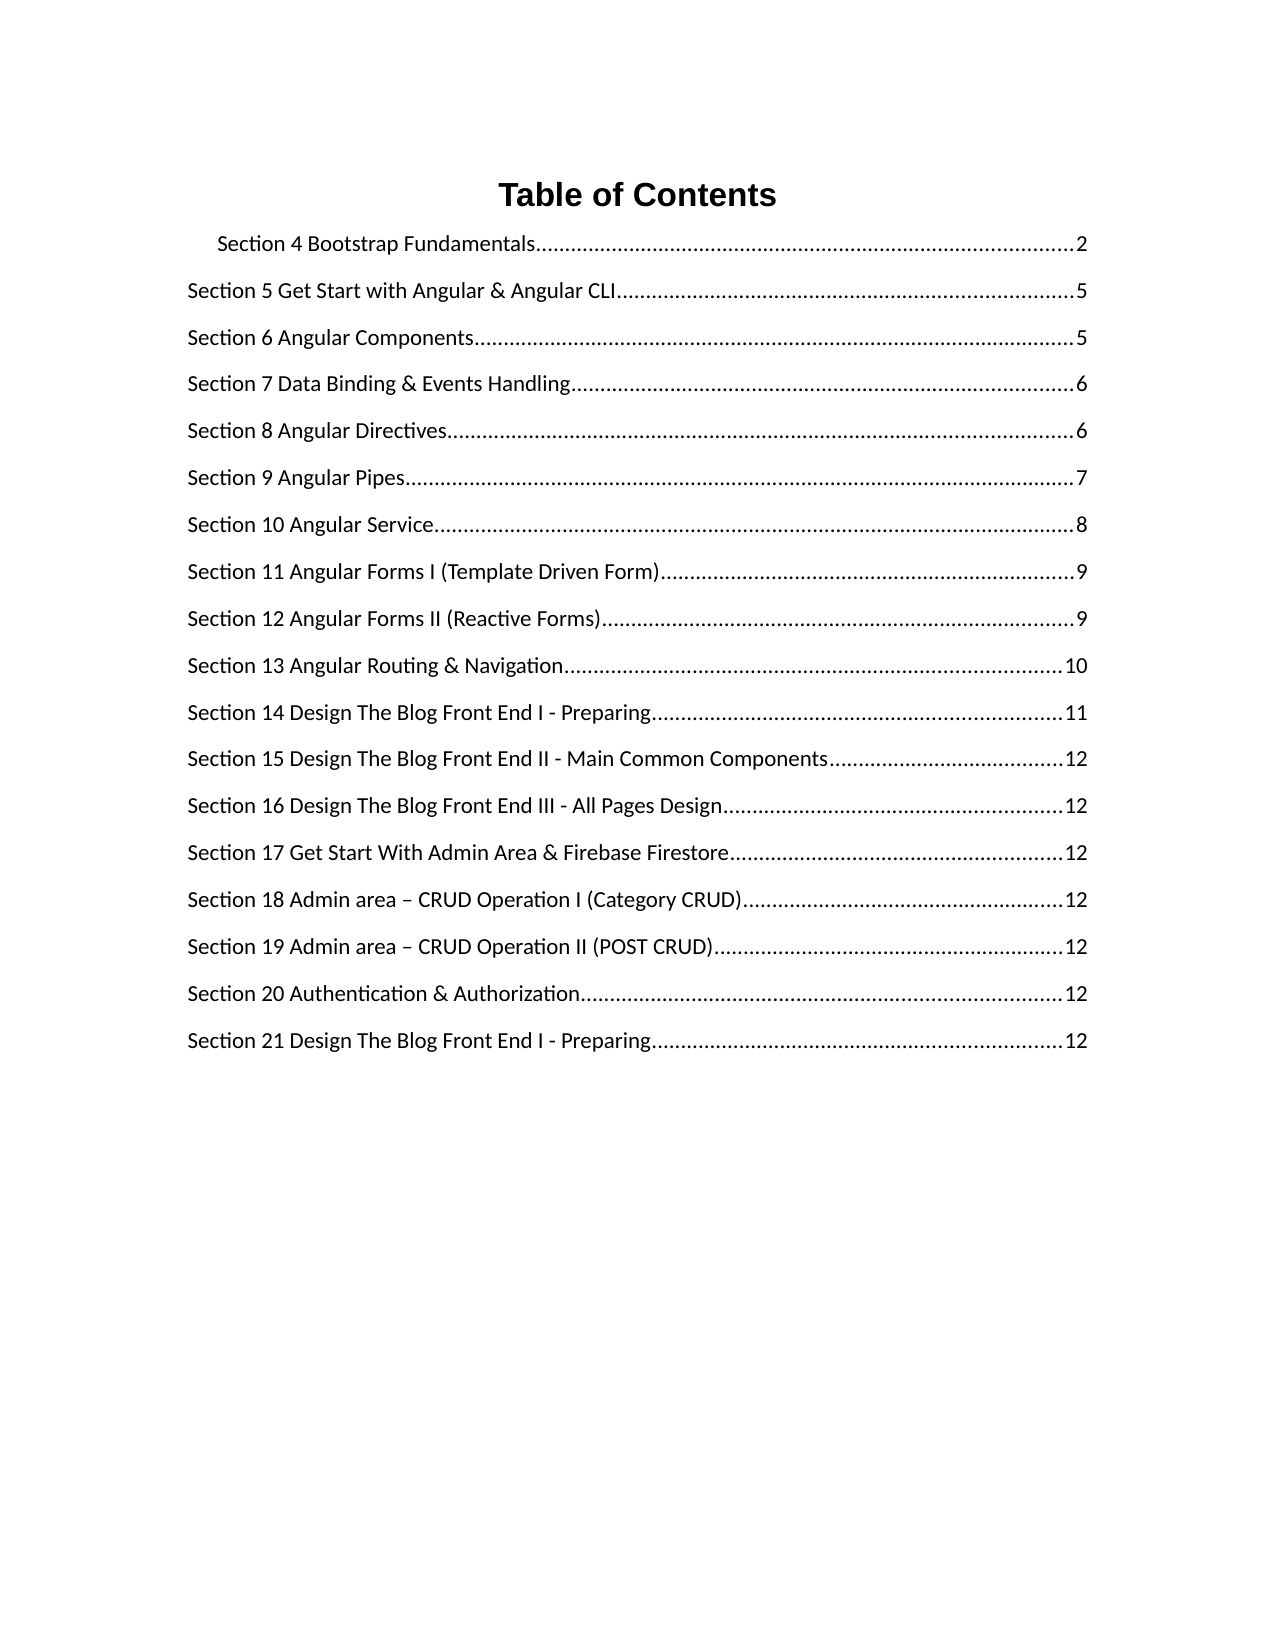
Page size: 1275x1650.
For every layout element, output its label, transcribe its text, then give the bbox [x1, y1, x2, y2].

text Section 11 Angular Forms I (Template Driven Form) 9 [187, 557, 1087, 585]
subtitle Table of Contents [187, 175, 1087, 213]
text Section 20 Authentication & Authorization 12 [187, 979, 1087, 1007]
text Section 10 Angular Service 8 [187, 510, 1087, 538]
text Section 5 Get Start with Angular & Angular CLI 5 [187, 276, 1087, 304]
text Section 13 Angular Routing & Navigation 10 [187, 651, 1087, 679]
text Section 19 Admin area – CRUD Operation II (POST CRUD) 12 [187, 932, 1087, 960]
text Section 18 Admin area – CRUD Operation I (Category CRUD) 12 [187, 885, 1087, 913]
text Section 4 Bootstrap Fundamentals 2 [217, 229, 1087, 257]
text Section 14 Design The Blog Front End I - Preparing 11 [187, 698, 1087, 726]
text Section 16 Design The Blog Front End III - All Pages Design 12 [187, 791, 1087, 819]
text Section 8 Angular Directives 6 [187, 416, 1087, 444]
text Section 6 Angular Components 5 [187, 323, 1087, 351]
text Section 21 Design The Blog Front End I - Preparing 12 [187, 1026, 1087, 1054]
text Section 15 Design The Blog Front End II - Main Common Components 12 [187, 744, 1087, 773]
text Section 17 Get Start With Admin Area & Firebase Firestore 12 [187, 838, 1087, 866]
text Section 7 Data Binding & Events Handling 6 [187, 369, 1087, 398]
text Section 12 Angular Forms II (Reactive Forms) 9 [187, 604, 1087, 632]
text Section 9 Angular Pipes 7 [187, 463, 1087, 491]
